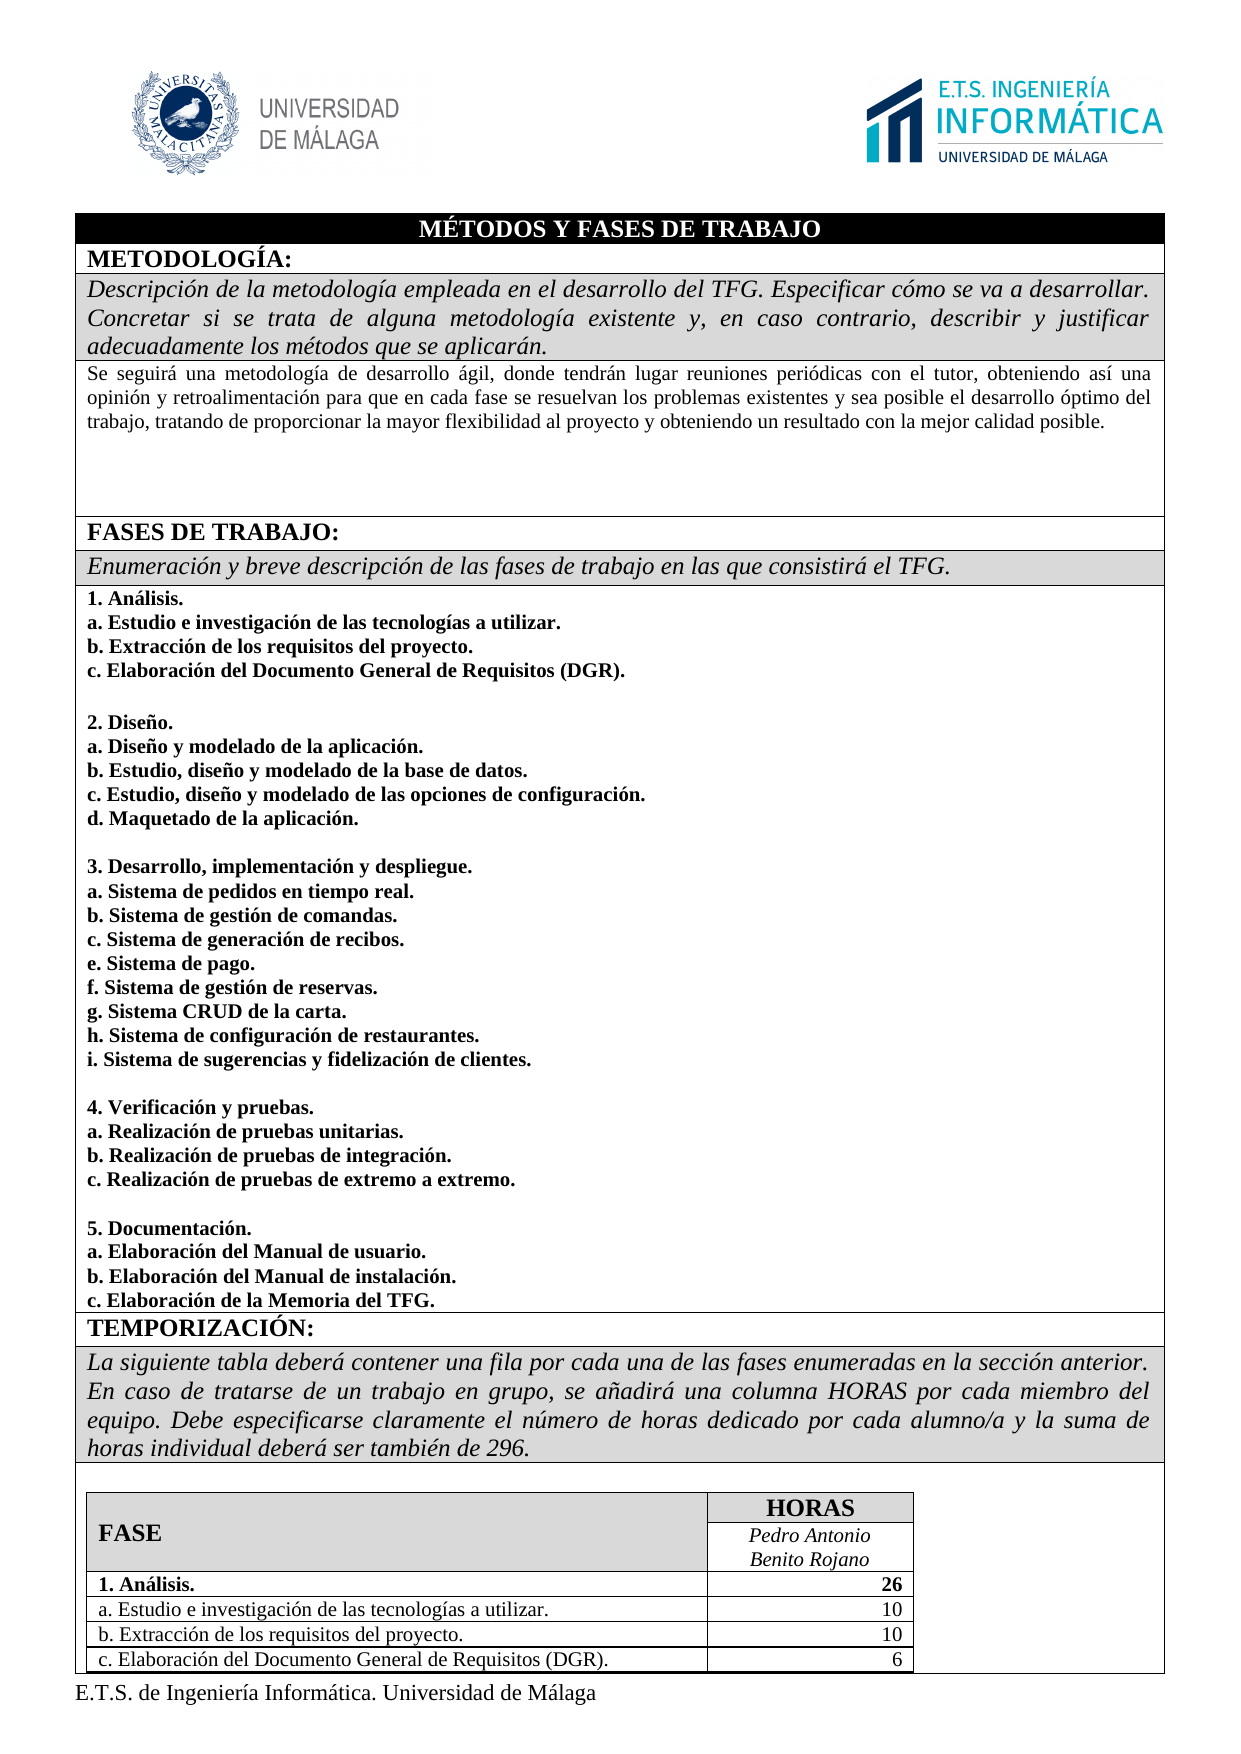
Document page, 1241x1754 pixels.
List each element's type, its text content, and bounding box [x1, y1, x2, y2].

table_cell Enumeración y breve descripción de las fases de trabajo en las que consistirá el TFG. [76, 551, 1164, 585]
table_cell 1. Análisis. a. Estudio e investigación de las tecnologías a utilizar. b. Extracción de los requisitos del proyecto. c. Elaboración del Documento General de Requisitos (DGR). 2. Diseño. a. Diseño y modelado de la aplicación. b. Estudio, diseño y modelado de la base de datos. c. Estudio, diseño y modelado de las opciones de configuración. d. Maquetado de la aplicación. 3. Desarrollo, implementación y despliegue. a. Sistema de pedidos en tiempo real. b. Sistema de gestión de comandas. c. Sistema de generación de recibos. e. Sistema de pago. f. Sistema de gestión de reservas. g. Sistema CRUD de la carta. h. Sistema de configuración de restaurantes. i. Sistema de sugerencias y fidelización de clientes. 4. Verificación y pruebas. a. Realización de pruebas unitarias. b. Realización de pruebas de integración. c. Realización de pruebas de extremo a extremo. 5. Documentación. a. Elaboración del Manual de usuario. b. Elaboración del Manual de instalación. c. Elaboración de la Memoria del TFG. [76, 586, 1164, 1312]
table_cell Pedro Antonio Benito Rojano [708, 1523, 913, 1571]
table_cell 10 [708, 1597, 913, 1621]
table_header FASE [87, 1493, 707, 1571]
table_header MÉTODOS Y FASES DE TRABAJO [76, 214, 1164, 243]
table_cell 26 [708, 1572, 913, 1596]
table_cell 10 [708, 1622, 913, 1646]
table_cell a. Estudio e investigación de las tecnologías a utilizar. [87, 1597, 707, 1621]
table_cell c. Elaboración del Documento General de Requisitos (DGR). [87, 1648, 707, 1671]
table_cell 6 [708, 1648, 913, 1671]
table_cell b. Extracción de los requisitos del proyecto. [87, 1622, 707, 1646]
table_cell TEMPORIZACIÓN: [76, 1313, 1164, 1346]
table_cell Se seguirá una metodología de desarrollo ágil, donde tendrán lugar reuniones periódicas con el tutor, obteniendo así una opinión y retroalimentación para que en cada fase se resuelvan los problemas existentes y sea posible el desarrollo óptimo del trabajo, tratando de proporcionar la mayor flexibilidad al proyecto y obteniendo un resultado con la mejor calidad posible. [76, 361, 1164, 516]
table_cell FASES DE TRABAJO: [76, 517, 1164, 550]
table_cell 1. Análisis. [87, 1572, 707, 1596]
table_cell Descripción de la metodología empleada en el desarrollo del TFG. Especificar cómo se va a desarrollar. Concretar si se trata de alguna metodología existente y, en caso contrario, describir y justificar adecuadamente los métodos que se aplicarán. [76, 274, 1164, 360]
table_header HORAS [708, 1493, 913, 1522]
table_cell La siguiente tabla deberá contener una fila por cada una de las fases enumeradas en la sección anterior. En caso de tratarse de un trabajo en grupo, se añadirá una columna HORAS por cada miembro del equipo. Debe especificarse claramente el número de horas dedicado por cada alumno/a y la suma de horas individual deberá ser también de 296. [76, 1347, 1164, 1462]
table_cell METODOLOGÍA: [76, 244, 1164, 273]
table_cell [76, 1463, 1164, 1672]
